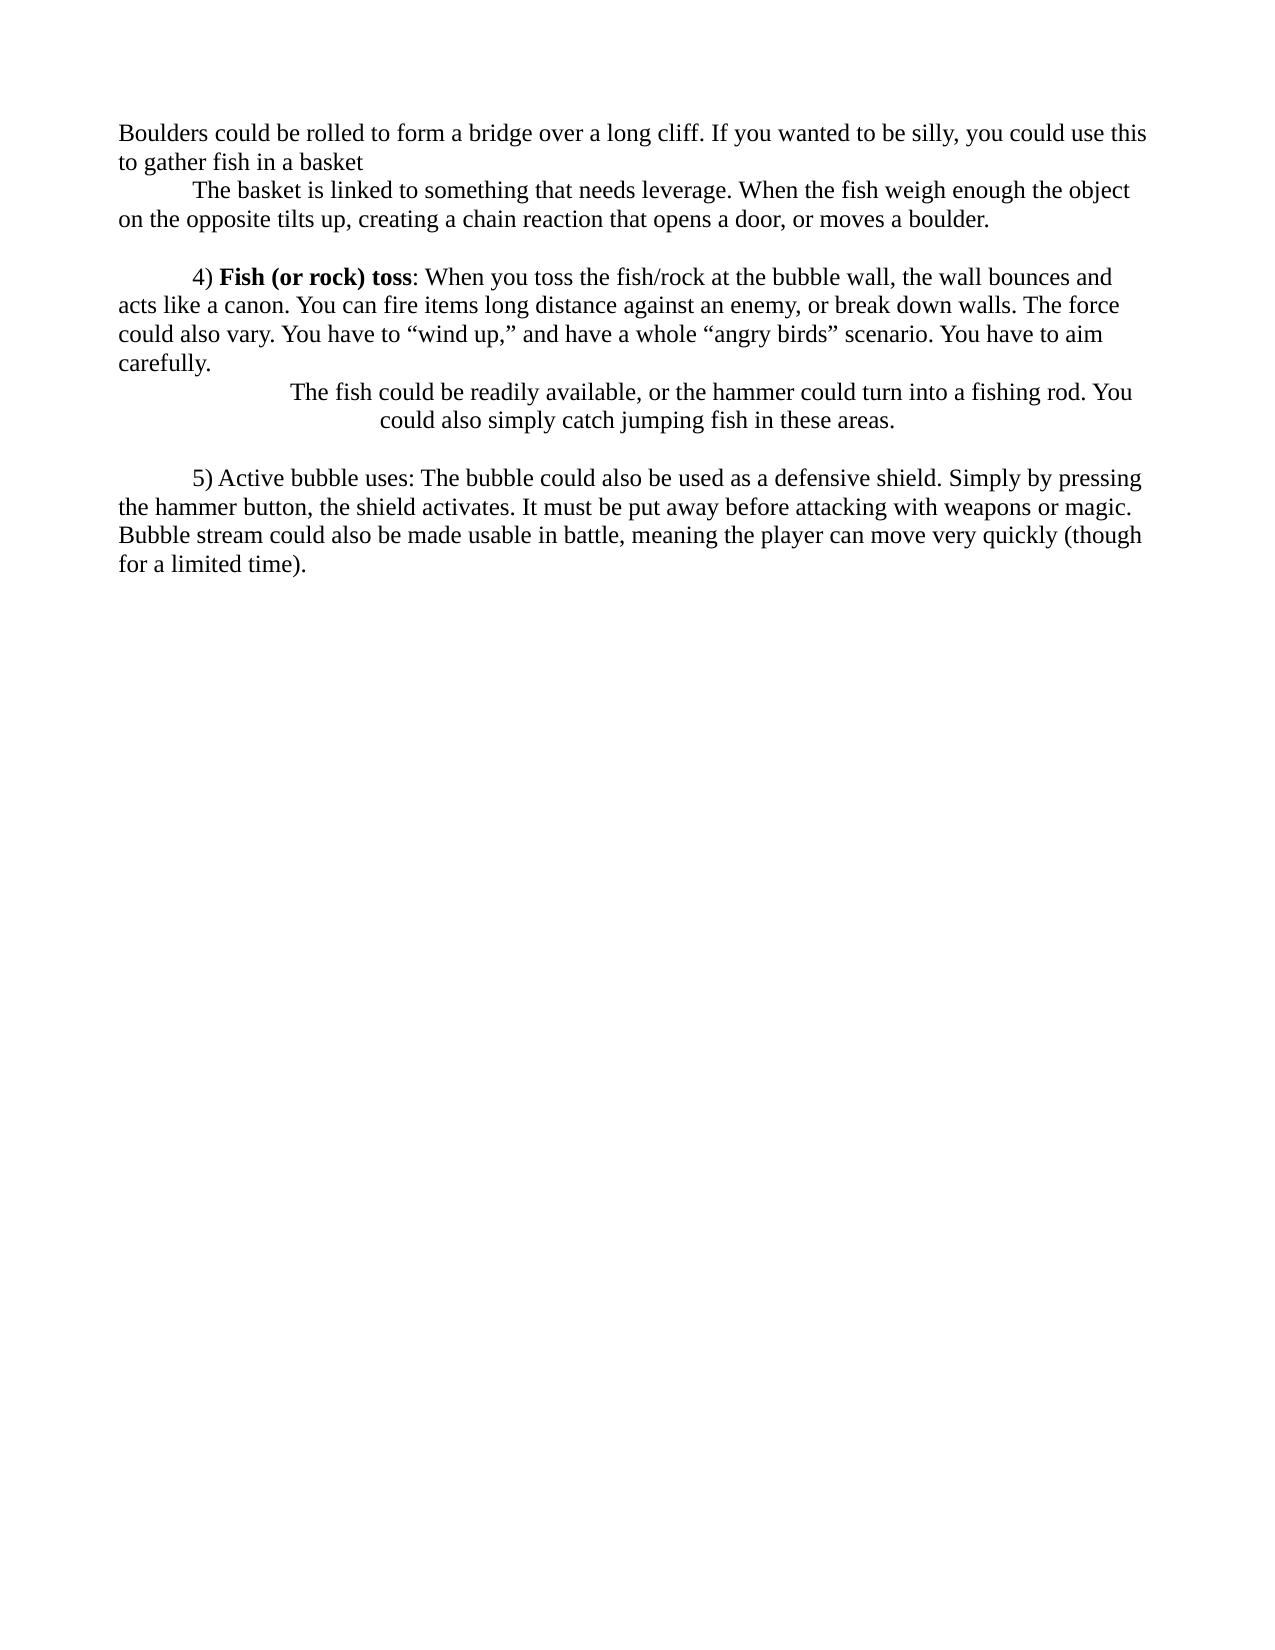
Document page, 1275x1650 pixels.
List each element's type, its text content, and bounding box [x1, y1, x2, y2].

text 5) Active bubble uses: The bubble could also be used as a defensive shield. Simply by pressing the hammer button, the shield activates. It must be put away before attacking with weapons or magic. Bubble stream could also be made usable in battle, meaning the player can move very quickly (though for a limited time). [118, 463, 1157, 578]
text The fish could be readily available, or the hammer could turn into a fishing rod. You could also simply catch jumping fish in these areas. [118, 377, 1157, 434]
text The basket is linked to something that needs leverage. When the fish weigh enough the object on the opposite tilts up, creating a chain reaction that opens a door, or moves a boulder. [118, 176, 1157, 233]
text 4) Fish (or rock) toss: When you toss the fish/rock at the bubble wall, the wall bounces and acts like a canon. You can fire items long distance against an enemy, or break down walls. The force could also vary. You have to “wind up,” and have a whole “angry birds” scenario. You have to aim carefully. [118, 262, 1157, 377]
text Boulders could be rolled to form a bridge over a long cliff. If you wanted to be silly, you could use this to gather fish in a basket [118, 118, 1157, 176]
